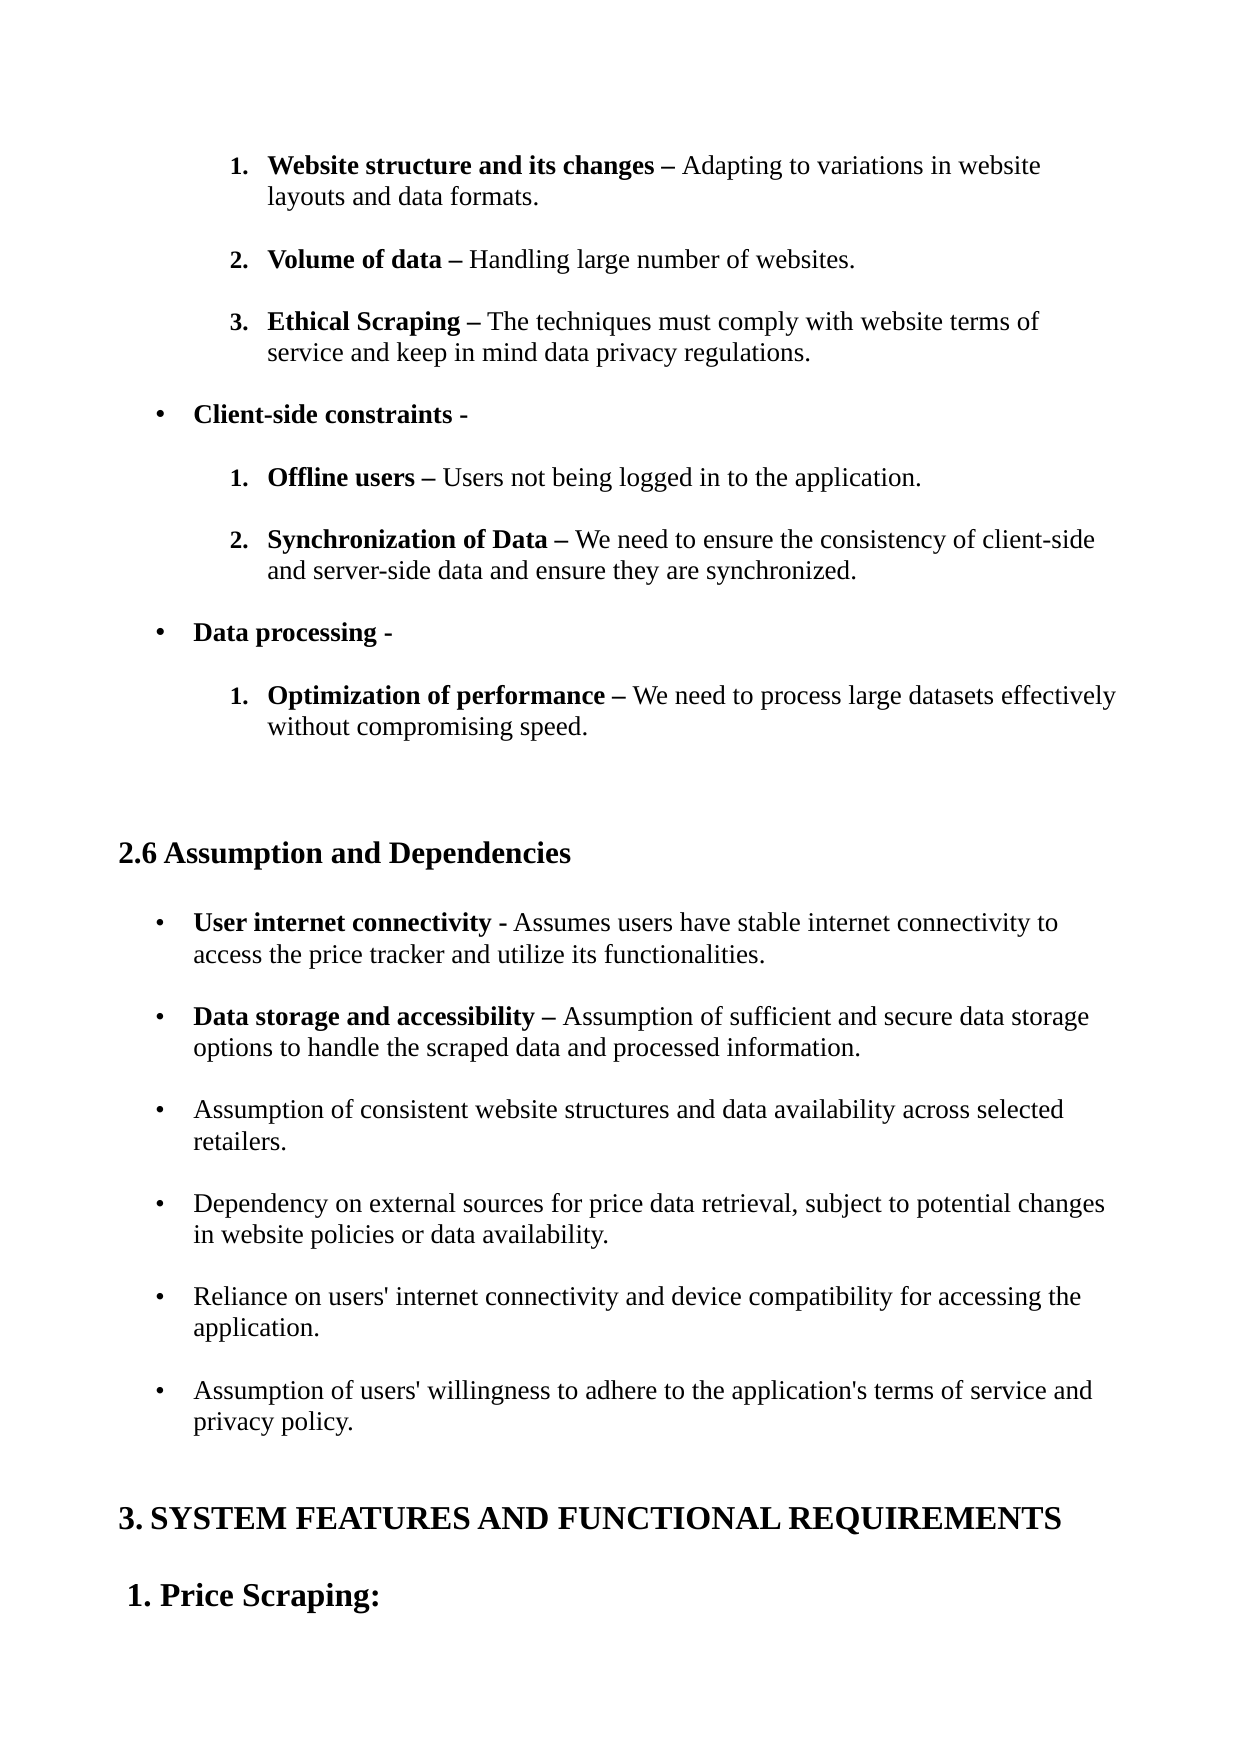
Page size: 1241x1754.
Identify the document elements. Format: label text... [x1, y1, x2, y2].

text 3. SYSTEM FEATURES AND FUNCTIONAL REQUIREMENTS [118, 1498, 1122, 1537]
text 1. Price Scraping: [118, 1575, 1122, 1613]
list Optimization of performance – We need to process large datasets effectively without compromising speed. [229, 679, 1122, 741]
list Ethical Scraping – The techniques must comply with website terms of service and keep in mind data privacy regulations. [229, 305, 1122, 367]
list Reliance on users' internet connectivity and device compatibility for accessing the application. [156, 1280, 1122, 1343]
list User internet connectivity - Assumes users have stable internet connectivity to access the price tracker and utilize its functionalities. [156, 907, 1122, 969]
list Data storage and accessibility – Assumption of sufficient and secure data storage options to handle the scraped data and processed information. [156, 1000, 1122, 1062]
list Data processing - [156, 617, 1122, 648]
list Assumption of consistent website structures and data availability across selected retailers. [156, 1093, 1122, 1156]
text 2.6 Assumption and Dependencies [118, 835, 1122, 871]
list Offline users – Users not being logged in to the application. [229, 461, 1122, 492]
list Synchronization of Data – We need to ensure the consistency of client-side and server-side data and ensure they are synchronized. [229, 523, 1122, 585]
list Website structure and its changes – Adapting to variations in website layouts and data formats. [229, 149, 1122, 212]
list Volume of data – Handling large number of websites. [229, 243, 1122, 274]
list Assumption of users' willingness to adhere to the application's terms of service and privacy policy. [156, 1374, 1122, 1436]
list Dependency on external sources for price data retrieval, subject to potential changes in website policies or data availability. [156, 1187, 1122, 1249]
list Client-side constraints - [156, 398, 1122, 430]
